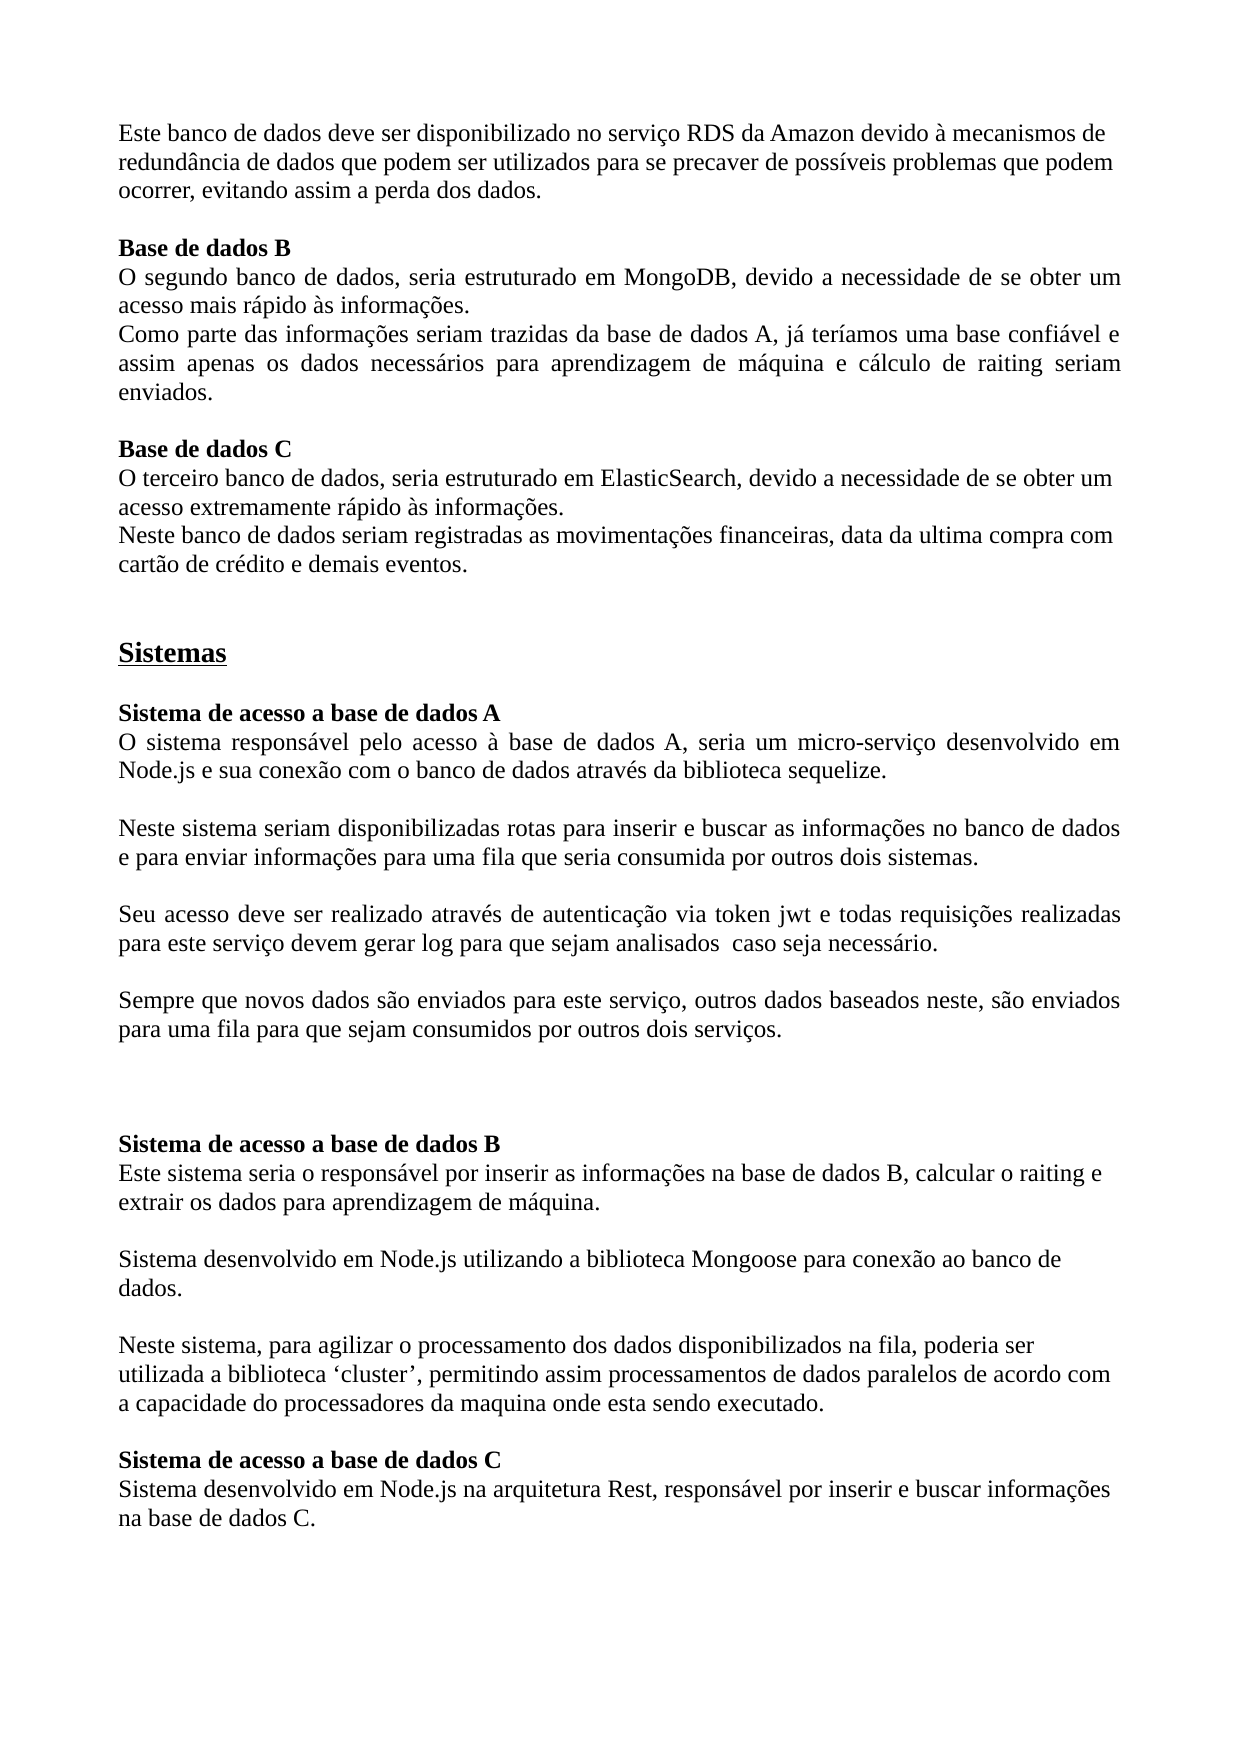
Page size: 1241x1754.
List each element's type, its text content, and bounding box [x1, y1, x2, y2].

text Como parte das informações seriam trazidas da base de dados A, já teríamos uma base confiável e assim apenas os dados necessários para aprendizagem de máquina e cálculo de raiting seriam enviados. [118, 319, 1122, 406]
text Neste sistema, para agilizar o processamento dos dados disponibilizados na fila, poderia ser utilizada a biblioteca ‘cluster’, permitindo assim processamentos de dados paralelos de acordo com a capacidade do processadores da maquina onde esta sendo executado. [118, 1330, 1122, 1417]
text Sistema desenvolvido em Node.js na arquitetura Rest, responsável por inserir e buscar informações na base de dados C. [118, 1474, 1122, 1532]
text Este banco de dados deve ser disponibilizado no serviço RDS da Amazon devido à mecanismos de redundância de dados que podem ser utilizados para se precaver de possíveis problemas que podem ocorrer, evitando assim a perda dos dados. [118, 118, 1122, 204]
text Sempre que novos dados são enviados para este serviço, outros dados baseados neste, são enviados para uma fila para que sejam consumidos por outros dois serviços. [118, 985, 1122, 1043]
text O terceiro banco de dados, seria estruturado em ElasticSearch, devido a necessidade de se obter um acesso extremamente rápido às informações. [118, 463, 1122, 521]
text Neste sistema seriam disponibilizadas rotas para inserir e buscar as informações no banco de dados e para enviar informações para uma fila que seria consumida por outros dois sistemas. [118, 813, 1122, 870]
text Seu acesso deve ser realizado através de autenticação via token jwt e todas requisições realizadas para este serviço devem gerar log para que sejam analisados caso seja necessário. [118, 899, 1122, 957]
text Este sistema seria o responsável por inserir as informações na base de dados B, calcular o raiting e extrair os dados para aprendizagem de máquina. [118, 1158, 1122, 1215]
text Neste banco de dados seriam registradas as movimentações financeiras, data da ultima compra com cartão de crédito e demais eventos. [118, 521, 1122, 578]
text Sistema de acesso a base de dados C [118, 1445, 1122, 1474]
text Sistema de acesso a base de dados B [118, 1129, 1122, 1158]
text Sistemas [118, 636, 1122, 669]
text Base de dados B [118, 233, 1122, 262]
text Sistema de acesso a base de dados A [118, 698, 1122, 727]
text O sistema responsável pelo acesso à base de dados A, seria um micro-serviço desenvolvido em Node.js e sua conexão com o banco de dados através da biblioteca sequelize. [118, 727, 1122, 784]
text Sistema desenvolvido em Node.js utilizando a biblioteca Mongoose para conexão ao banco de dados. [118, 1244, 1122, 1302]
text Base de dados C [118, 434, 1122, 463]
text O segundo banco de dados, seria estruturado em MongoDB, devido a necessidade de se obter um acesso mais rápido às informações. [118, 262, 1122, 319]
